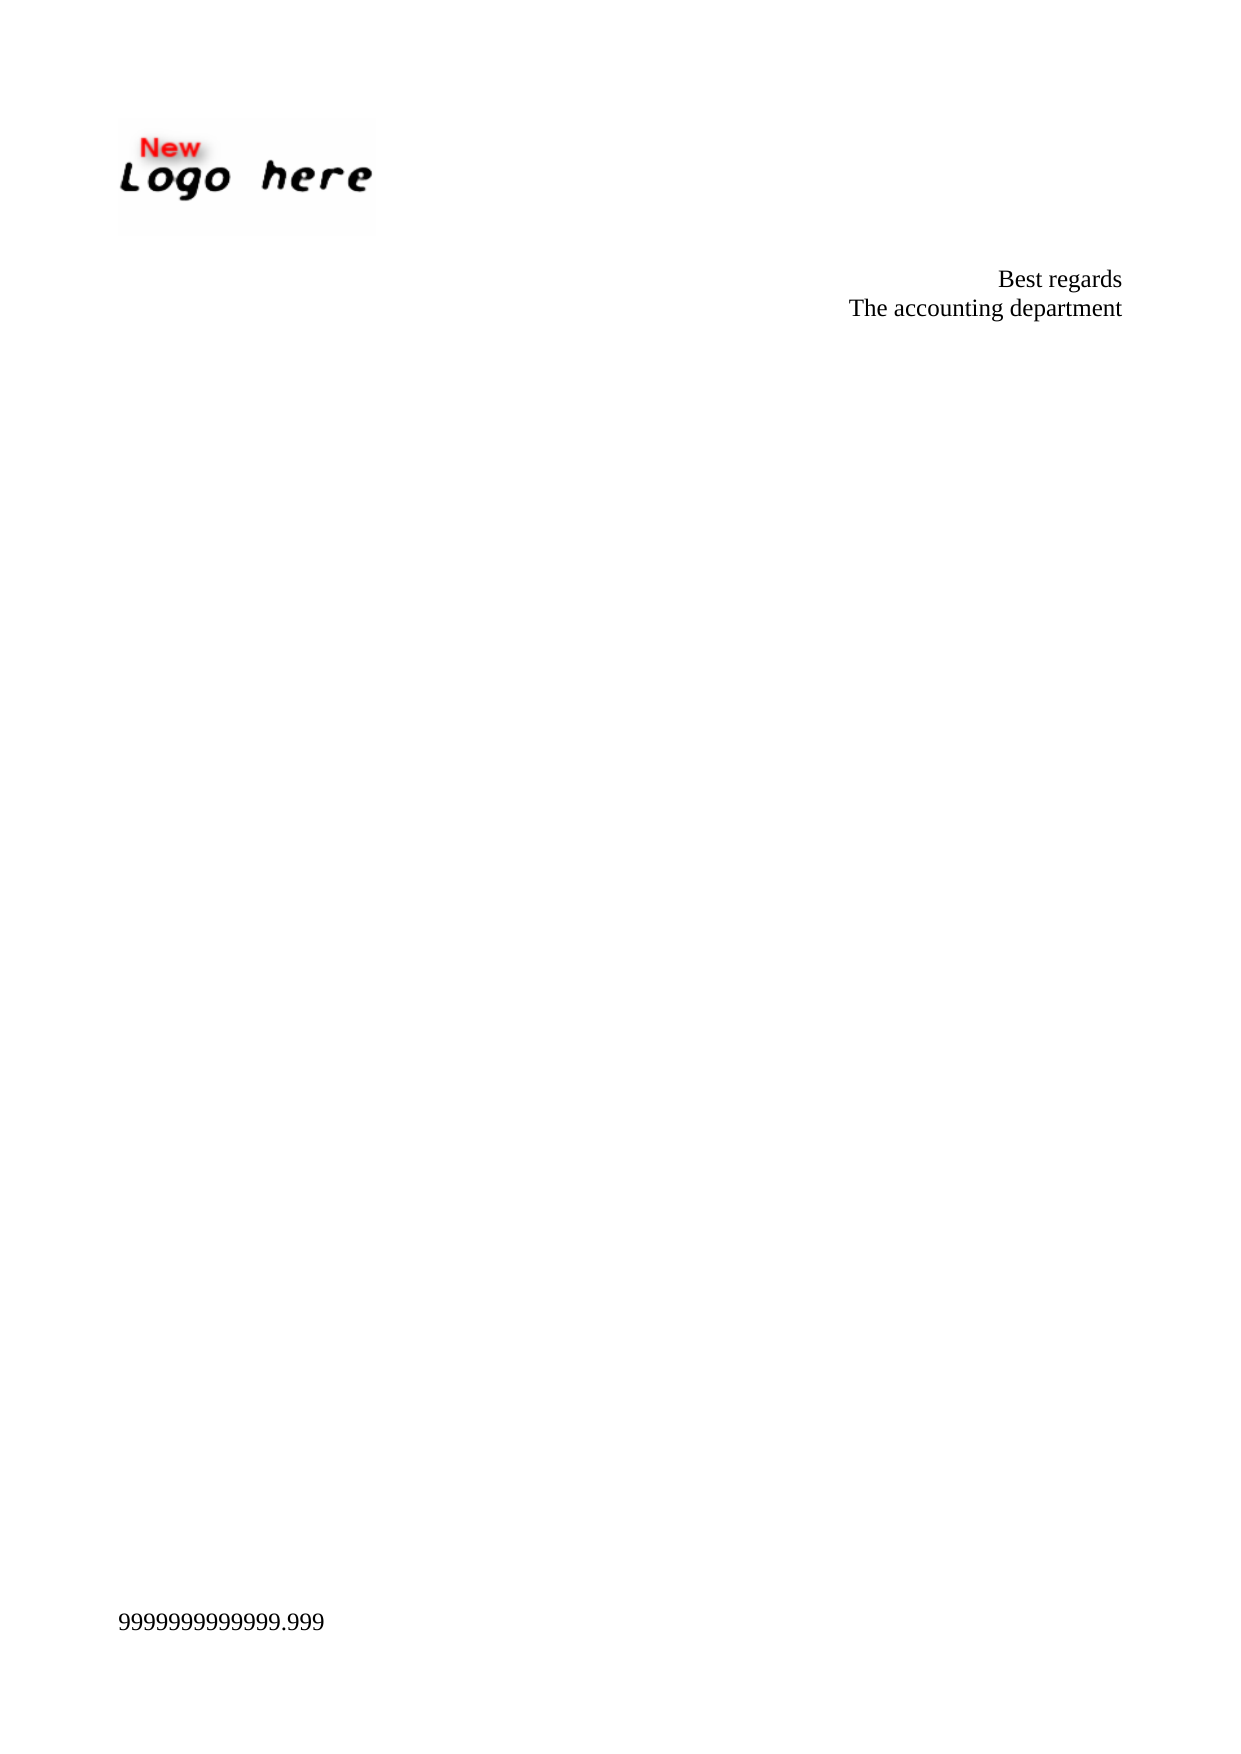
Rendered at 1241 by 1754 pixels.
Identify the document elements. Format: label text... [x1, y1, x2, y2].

text Best regards [118, 264, 1122, 293]
text The accounting department [118, 293, 1122, 322]
